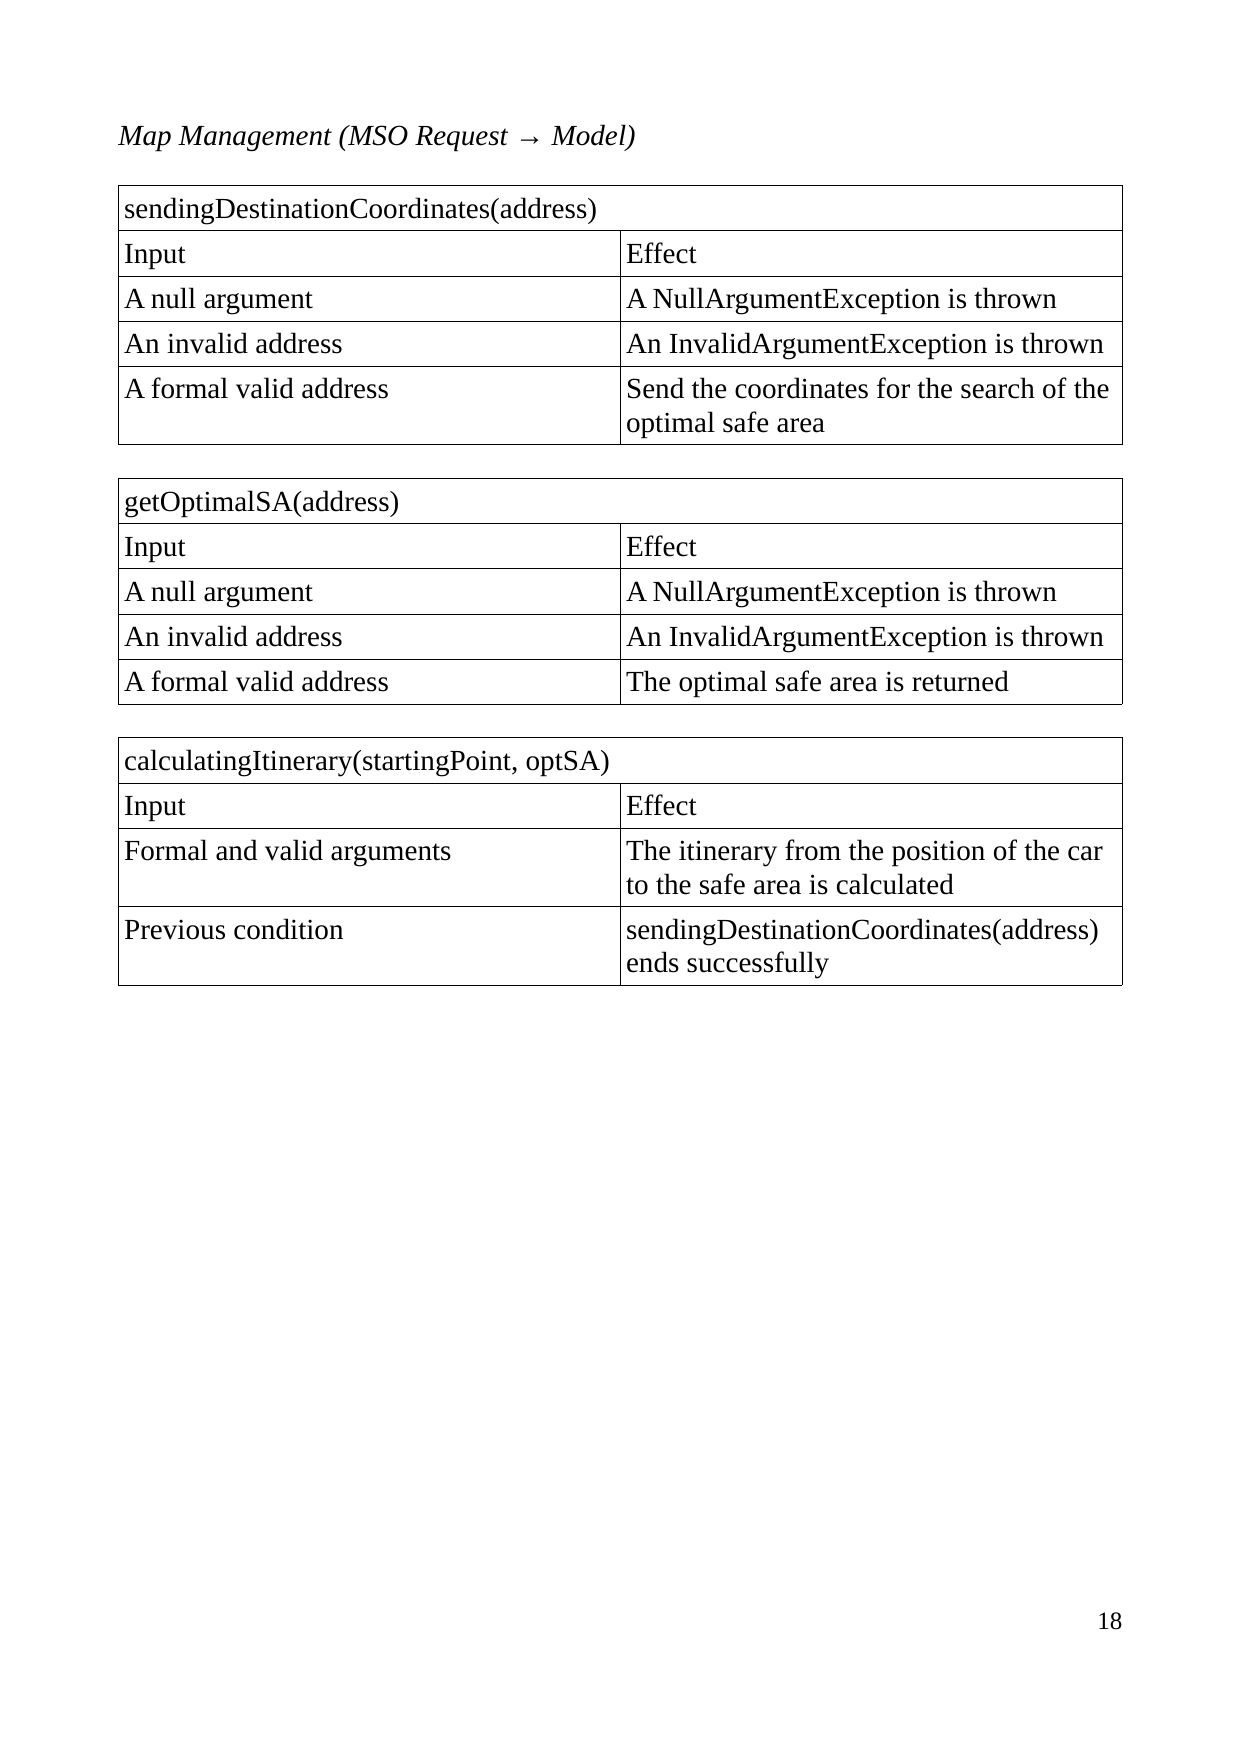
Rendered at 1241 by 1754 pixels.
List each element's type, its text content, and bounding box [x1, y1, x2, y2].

table_header Effect [621, 784, 1122, 828]
table_cell Send the coordinates for the search of the optimal safe area [621, 367, 1122, 444]
table_header getOptimalSA(address) [119, 479, 1122, 523]
table_cell A NullArgumentException is thrown [621, 277, 1122, 321]
table_cell A NullArgumentException is thrown [621, 569, 1122, 613]
table_cell The itinerary from the position of the car to the safe area is calculated [621, 829, 1122, 906]
table_header calculatingItinerary(startingPoint, optSA) [119, 738, 1122, 782]
text Map Management (MSO Request → Model) [118, 118, 1122, 152]
table_header Input [119, 231, 620, 276]
table_cell Previous condition [119, 907, 620, 985]
table_cell Formal and valid arguments [119, 829, 620, 906]
table_cell A formal valid address [119, 367, 620, 444]
table_cell A null argument [119, 569, 620, 613]
table_header Effect [621, 524, 1122, 568]
table_cell An InvalidArgumentException is thrown [621, 615, 1122, 658]
table_cell A null argument [119, 277, 620, 321]
table_cell sendingDestinationCoordinates(address) ends successfully [621, 907, 1122, 985]
table_cell An invalid address [119, 615, 620, 658]
table_cell An InvalidArgumentException is thrown [621, 322, 1122, 366]
table_header Input [119, 784, 620, 828]
table_cell The optimal safe area is returned [621, 660, 1122, 704]
table_header Effect [621, 231, 1122, 276]
table_cell A formal valid address [119, 660, 620, 704]
table_header Input [119, 524, 620, 568]
table_cell An invalid address [119, 322, 620, 366]
table_header sendingDestinationCoordinates(address) [119, 186, 1122, 230]
